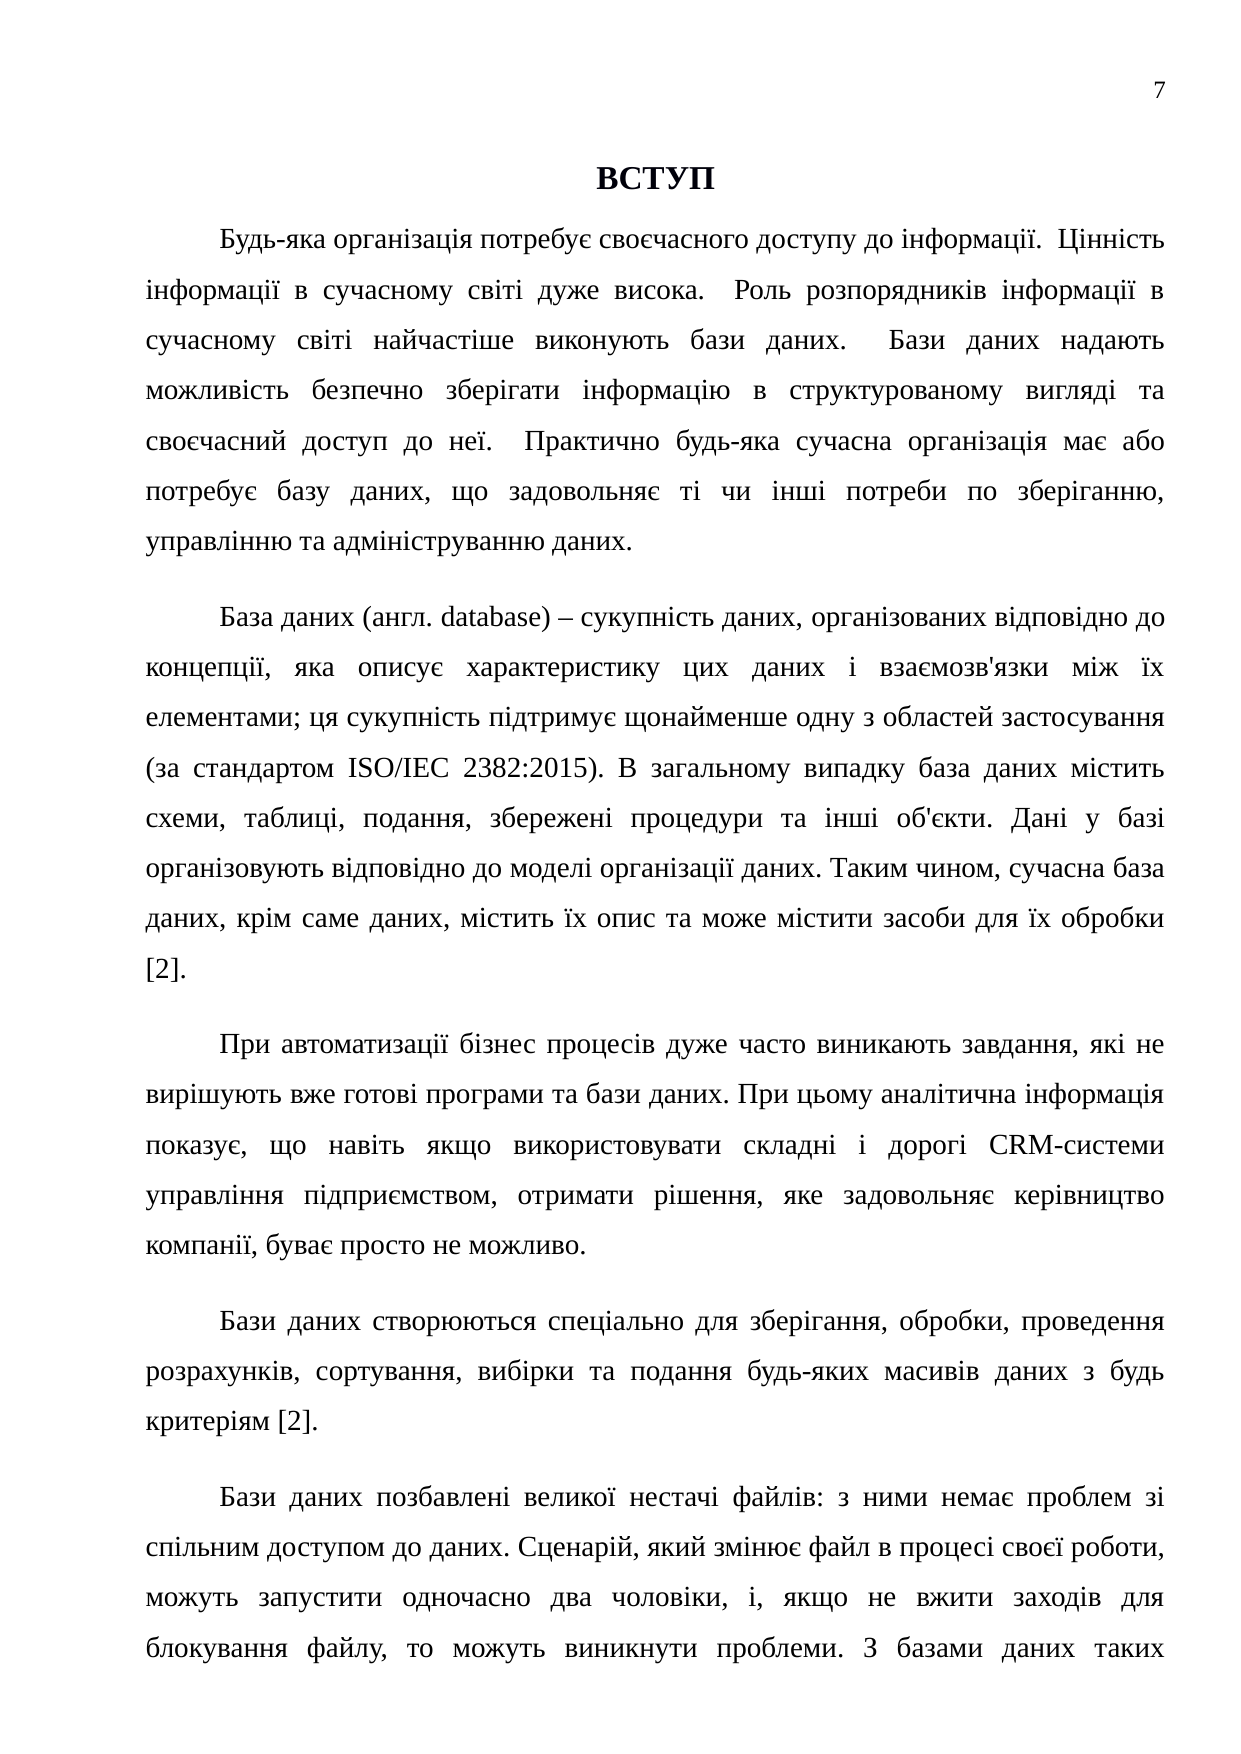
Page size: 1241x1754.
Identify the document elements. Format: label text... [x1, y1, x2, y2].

text Будь-яка організація потребує своєчасного доступу до інформації. Цінність інформації в сучасному світі дуже висока. Роль розпорядників інформації в сучасному світі найчастіше виконують бази даних. Бази даних надають можливість безпечно зберігати інформацію в структурованому вигляді та своєчасний доступ до неї. Практично будь-яка сучасна організація має або потребує базу даних, що задовольняє ті чи інші потреби по зберіганню, управлінню та адмініструванню даних. [145, 222, 1166, 557]
text При автоматизації бізнес процесів дуже часто виникають завдання, які не вирішують вже готові програми та бази даних. При цьому аналітична інформація показує, що навіть якщо використовувати складні і дорогі CRM-системи управління підприємством, отримати рішення, яке задовольняє керівництво компанії, буває просто не можливо. [145, 1026, 1166, 1261]
subtitle ВСТУП [145, 158, 1166, 197]
text Бази даних створюються спеціально для зберігання, обробки, проведення розрахунків, сортування, вибірки та подання будь-яких масивів даних з будь критеріям [2]. [145, 1303, 1166, 1437]
text База даних (англ. database) – сукупність даних, організованих відповідно до концепції, яка описує характеристику цих даних і взаємозв'язки між їх елементами; ця сукупність підтримує щонайменше одну з областей застосування (за стандартом ISO/IEC 2382:2015). В загальному випадку база даних містить схеми, таблиці, подання, збережені процедури та інші об'єкти. Дані у базі організовують відповідно до моделі організації даних. Таким чином, сучасна база даних, крім саме даних, містить їх опис та може містити засоби для їх обробки [2]. [145, 599, 1166, 984]
text Бази даних позбавлені великої нестачі файлів: з ними немає проблем зі спільним доступом до даних. Сценарій, який змінює файл в процесі своєї роботи, можуть запустити одночасно два чоловіки, і, якщо не вжити заходів для блокування файлу, то можуть виникнути проблеми. З базами даних таких [145, 1479, 1166, 1663]
